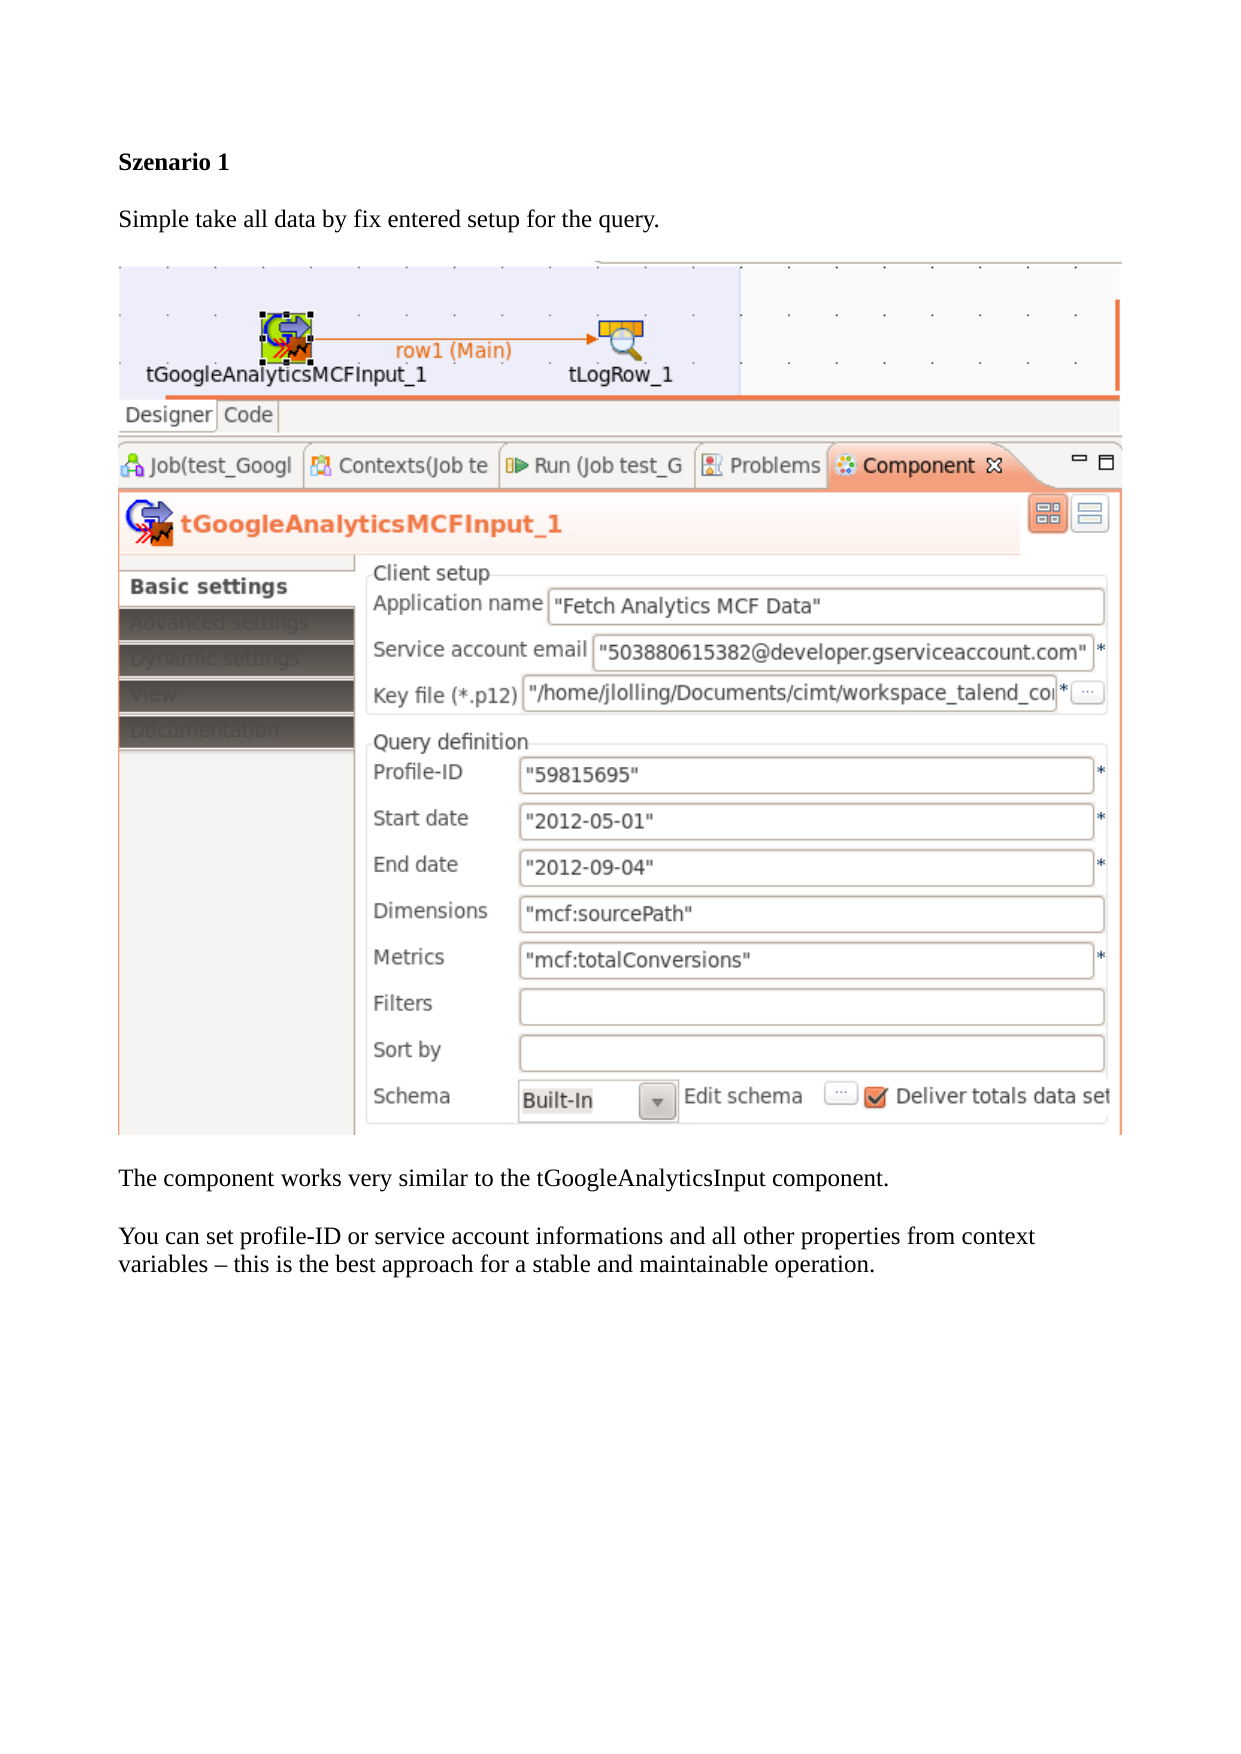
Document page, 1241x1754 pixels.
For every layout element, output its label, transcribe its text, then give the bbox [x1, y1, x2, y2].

picture [118, 261, 1123, 1135]
text The component works very similar to the tGoogleAnalyticsInput component. [118, 1163, 1122, 1192]
text Simple take all data by fix entered setup for the query. [118, 204, 1122, 233]
text Szenario 1 [118, 147, 1122, 176]
text You can set profile-ID or service account informations and all other properties from context variables – this is the best approach for a stable and maintainable operation. [118, 1221, 1122, 1278]
